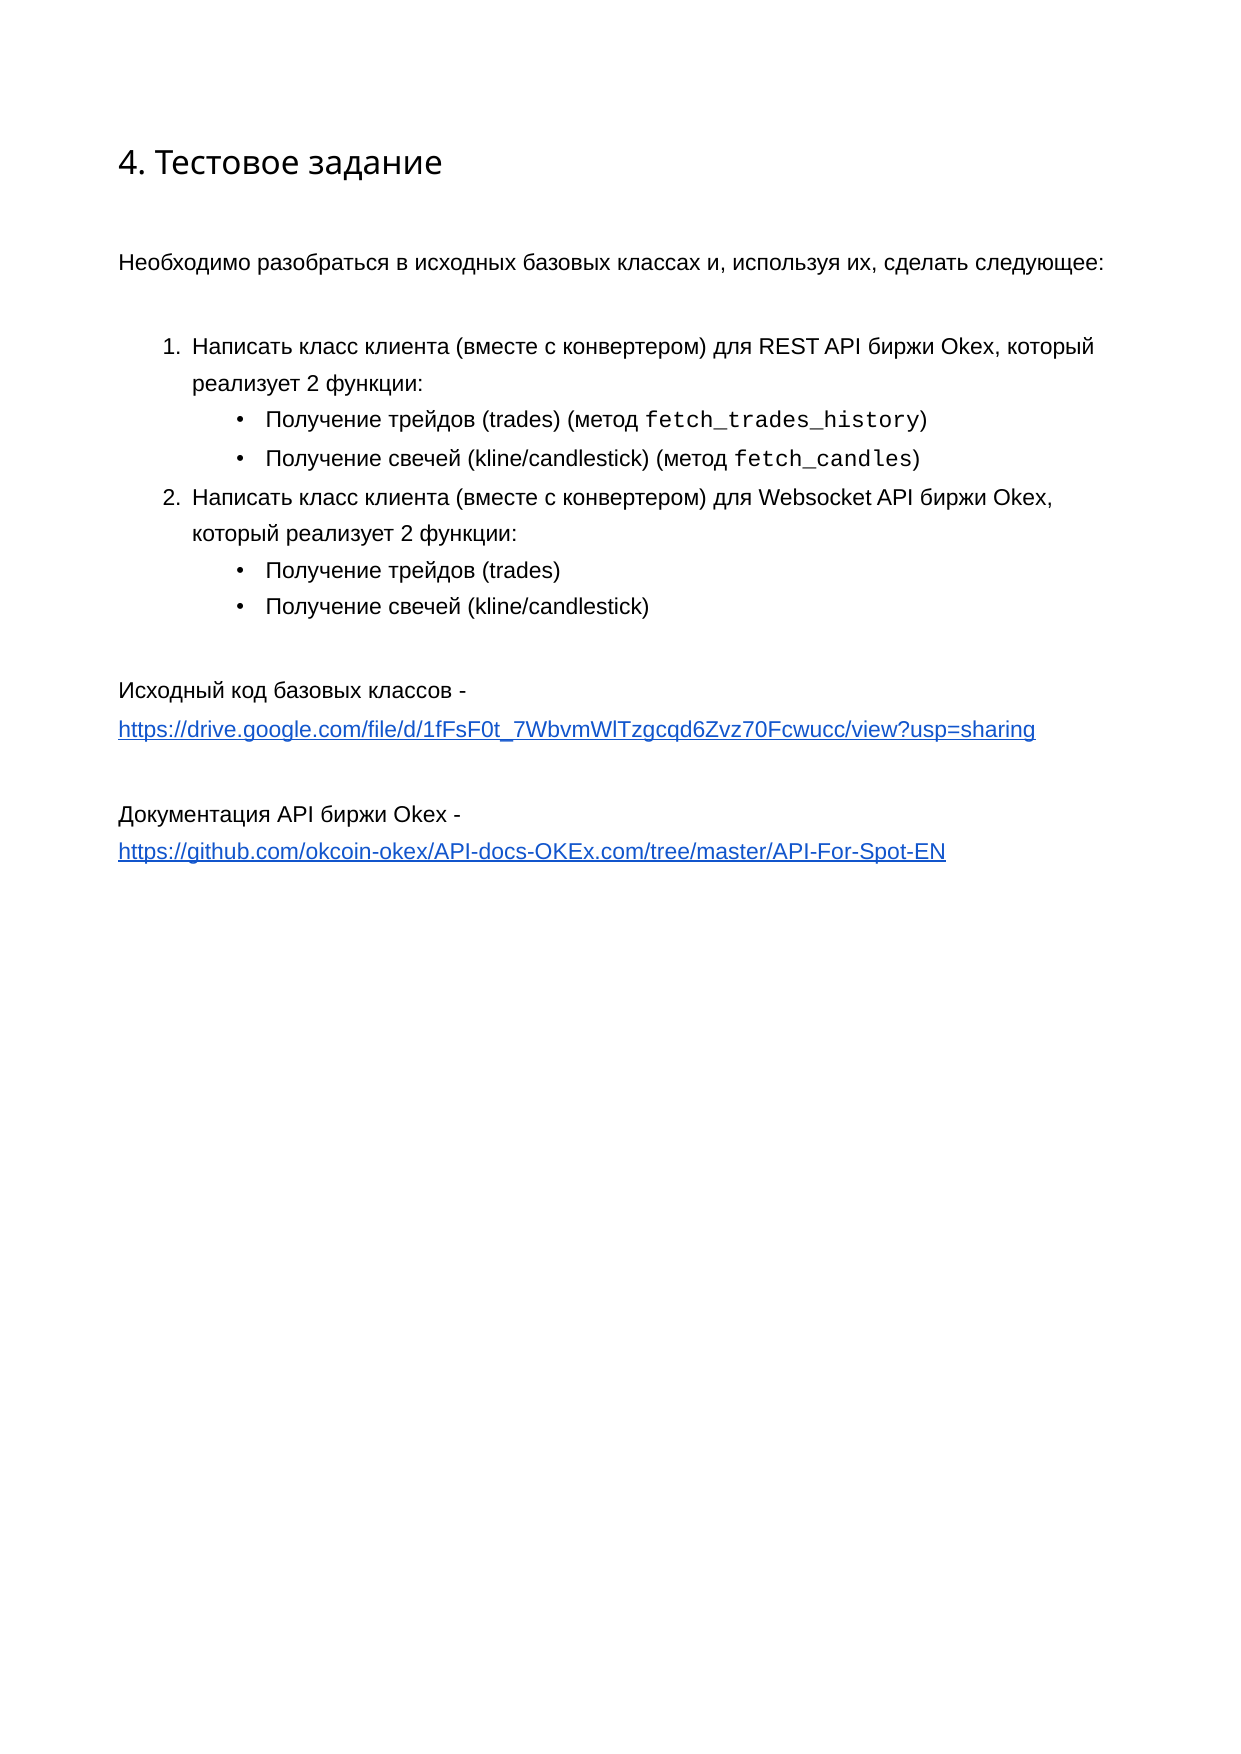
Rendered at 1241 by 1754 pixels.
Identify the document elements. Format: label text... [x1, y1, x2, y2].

text Документация API биржи Okex - https://github.com/okcoin-okex/API-docs-OKEx.com/tree/master/API-For-Spot-EN [118, 801, 1122, 864]
list Получение трейдов (trades) [236, 557, 1122, 583]
list Получение свечей (kline/candlestick) [236, 593, 1122, 619]
text Исходный код базовых классов - https://drive.google.com/file/d/1fFsF0t_7WbvmWlTzgcqd6Zvz70Fcwucc/view?usp=sharing [118, 677, 1122, 743]
list Написать класс клиента (вместе с конвертером) для Websocket API биржи Okex, который реализует 2 функции: [162, 484, 1122, 547]
list Получение трейдов (trades) (метод fetch_trades_history) [236, 406, 1122, 434]
list Написать класс клиента (вместе с конвертером) для REST API биржи Okex, который реализует 2 функции: [162, 333, 1122, 396]
text Необходимо разобраться в исходных базовых классах и, используя их, сделать следующее: [118, 249, 1122, 276]
subtitle 4. Тестовое задание [118, 139, 1122, 184]
list Получение свечей (kline/candlestick) (метод fetch_candles) [236, 445, 1122, 473]
